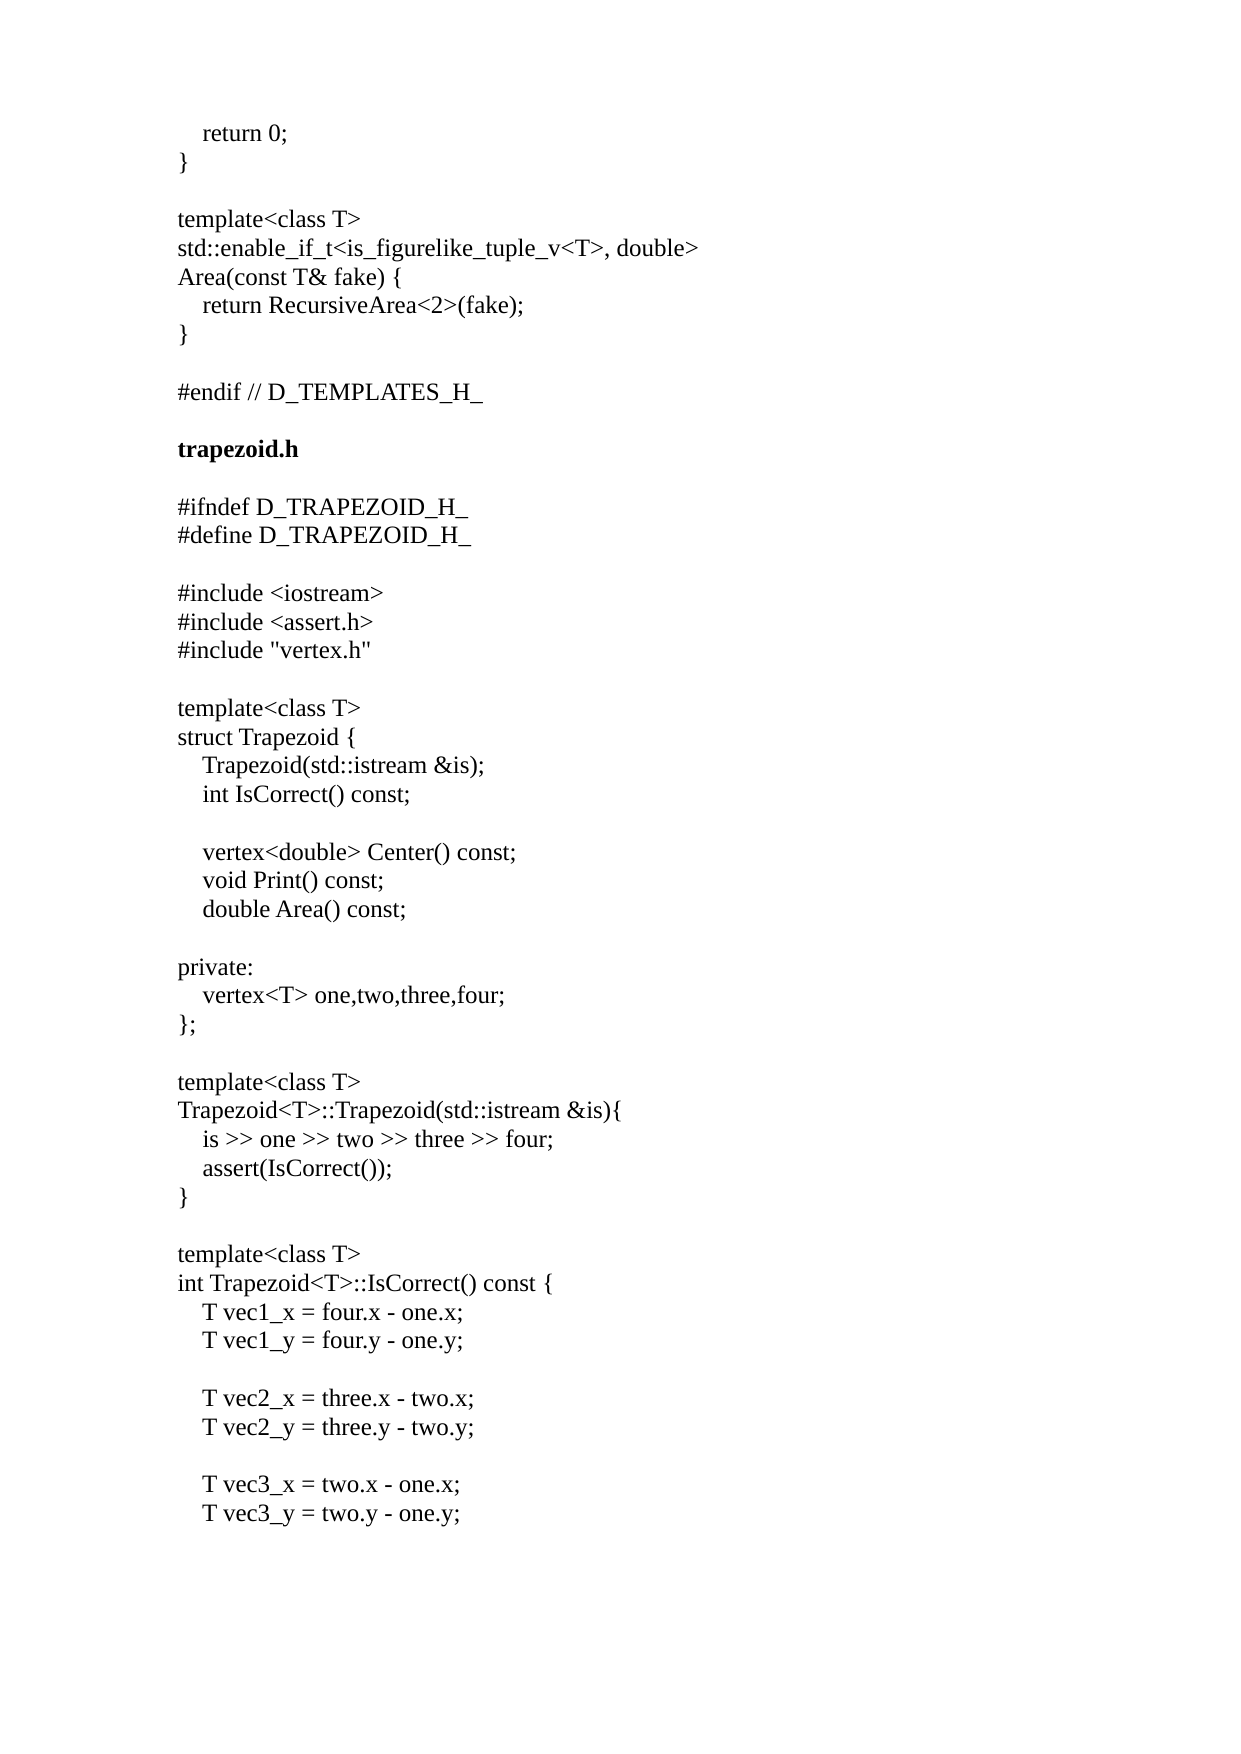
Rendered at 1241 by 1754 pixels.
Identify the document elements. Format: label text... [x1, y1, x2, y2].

text }; [177, 1009, 1152, 1038]
text #include <assert.h> [177, 607, 1152, 636]
text Trapezoid<T>::Trapezoid(std::istream &is){ [177, 1096, 1152, 1124]
text T vec3_y = two.y - one.y; [177, 1498, 1152, 1527]
text } [177, 1182, 1152, 1211]
text void Print() const; [177, 866, 1152, 894]
text int IsCorrect() const; [177, 779, 1152, 808]
text struct Trapezoid { [177, 722, 1152, 751]
text trapezoid.h [177, 434, 1152, 463]
text #include "vertex.h" [177, 636, 1152, 664]
text std::enable_if_t<is_figurelike_tuple_v<T>, double> [177, 233, 1152, 262]
text T vec1_y = four.y - one.y; [177, 1326, 1152, 1354]
text #include <iostream> [177, 578, 1152, 607]
text double Area() const; [177, 894, 1152, 923]
text T vec3_x = two.x - one.x; [177, 1469, 1152, 1498]
text template<class T> [177, 204, 1152, 233]
text Trapezoid(std::istream &is); [177, 751, 1152, 779]
text int Trapezoid<T>::IsCorrect() const { [177, 1268, 1152, 1297]
text is >> one >> two >> three >> four; [177, 1124, 1152, 1153]
text } [177, 147, 1152, 176]
text } [177, 319, 1152, 348]
text private: [177, 952, 1152, 981]
text return RecursiveArea<2>(fake); [177, 291, 1152, 319]
text vertex<double> Center() const; [177, 837, 1152, 866]
text assert(IsCorrect()); [177, 1153, 1152, 1182]
text T vec2_x = three.x - two.x; [177, 1383, 1152, 1412]
text template<class T> [177, 693, 1152, 722]
text return 0; [177, 118, 1152, 147]
text T vec2_y = three.y - two.y; [177, 1412, 1152, 1441]
text template<class T> [177, 1067, 1152, 1096]
text Area(const T& fake) { [177, 262, 1152, 291]
text template<class T> [177, 1239, 1152, 1268]
text T vec1_x = four.x - one.x; [177, 1297, 1152, 1326]
text #ifndef D_TRAPEZOID_H_ [177, 492, 1152, 521]
text #endif // D_TEMPLATES_H_ [177, 377, 1152, 406]
text vertex<T> one,two,three,four; [177, 981, 1152, 1009]
text #define D_TRAPEZOID_H_ [177, 521, 1152, 549]
